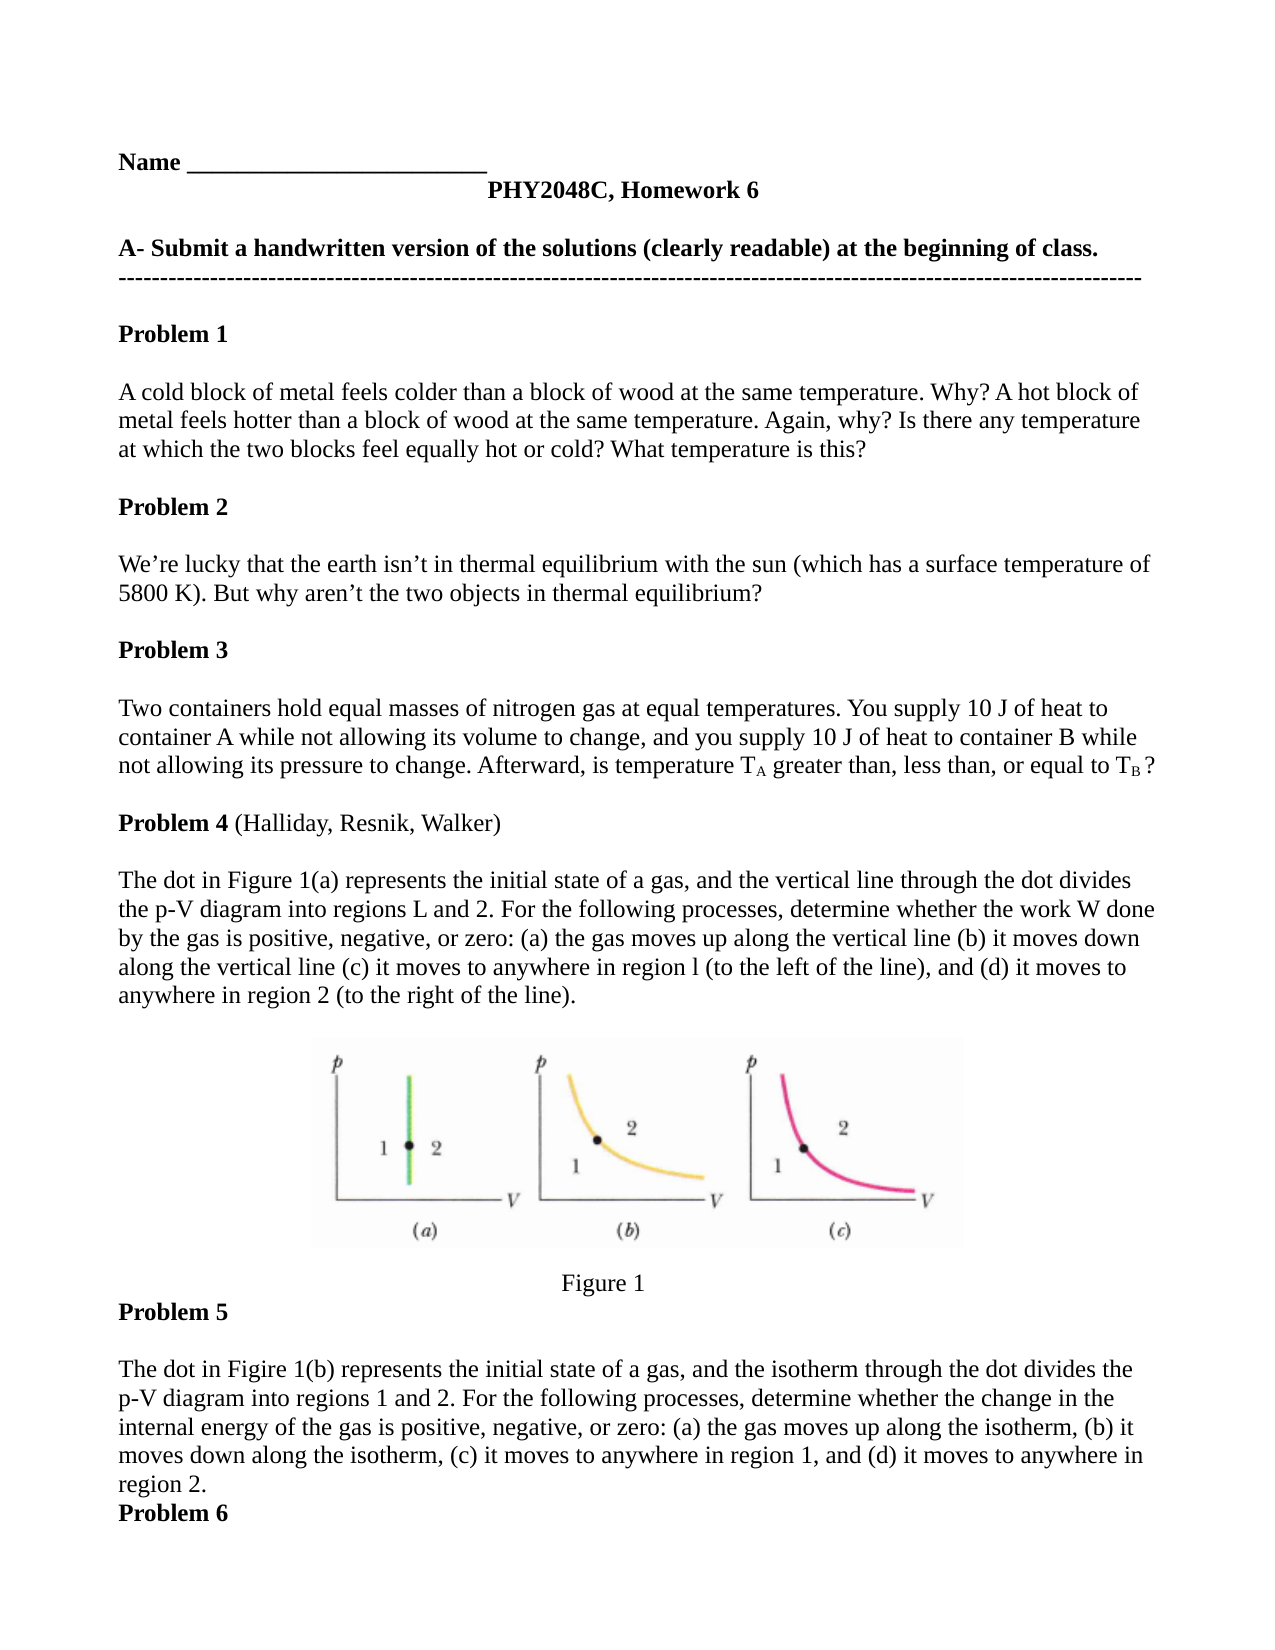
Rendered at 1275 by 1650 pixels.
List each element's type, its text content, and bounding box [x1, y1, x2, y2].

picture [311, 1038, 964, 1248]
text Problem 6 [118, 1498, 1157, 1527]
text A- Submit a handwritten version of the solutions (clearly readable) at the beginning of class. [118, 233, 1157, 262]
text We’re lucky that the earth isn’t in thermal equilibrium with the sun (which has a surface temperature of 5800 K). But why aren’t the two objects in thermal equilibrium? [118, 549, 1157, 607]
text PHY2048C, Homework 6 [118, 176, 1157, 204]
text Problem 1 [118, 319, 1157, 348]
text The dot in Figire 1(b) represents the initial state of a gas, and the isotherm through the dot divides the p-V diagram into regions 1 and 2. For the following processes, determine whether the change in the internal energy of the gas is positive, negative, or zero: (a) the gas moves up along the isotherm, (b) it moves down along the isotherm, (c) it moves to anywhere in region 1, and (d) it moves to anywhere in region 2. [118, 1354, 1157, 1498]
text --------------------------------------------------------------------------------------------------------------------------- [118, 262, 1157, 291]
text A cold block of metal feels colder than a block of wood at the same temperature. Why? A hot block of metal feels hotter than a block of wood at the same temperature. Again, why? Is there any temperature at which the two blocks feel equally hot or cold? What temperature is this? [118, 377, 1157, 463]
text Two containers hold equal masses of nitrogen gas at equal temperatures. You supply 10 J of heat to container A while not allowing its volume to change, and you supply 10 J of heat to container B while not allowing its pressure to change. Afterward, is temperature TA greater than, less than, or equal to TB ? [118, 693, 1157, 779]
text Problem 5 [118, 1297, 1157, 1326]
text Problem 3 [118, 636, 1157, 664]
text Name ________________________ [118, 147, 1157, 176]
text Problem 2 [118, 492, 1157, 521]
text The dot in Figure 1(a) represents the initial state of a gas, and the vertical line through the dot divides the p-V diagram into regions L and 2. For the following processes, determine whether the work W done by the gas is positive, negative, or zero: (a) the gas moves up along the vertical line (b) it moves down along the vertical line (c) it moves to anywhere in region l (to the left of the line), and (d) it moves to anywhere in region 2 (to the right of the line). [118, 866, 1157, 1009]
text Figure 1 [118, 1268, 1157, 1297]
text Problem 4 (Halliday, Resnik, Walker) [118, 808, 1157, 837]
